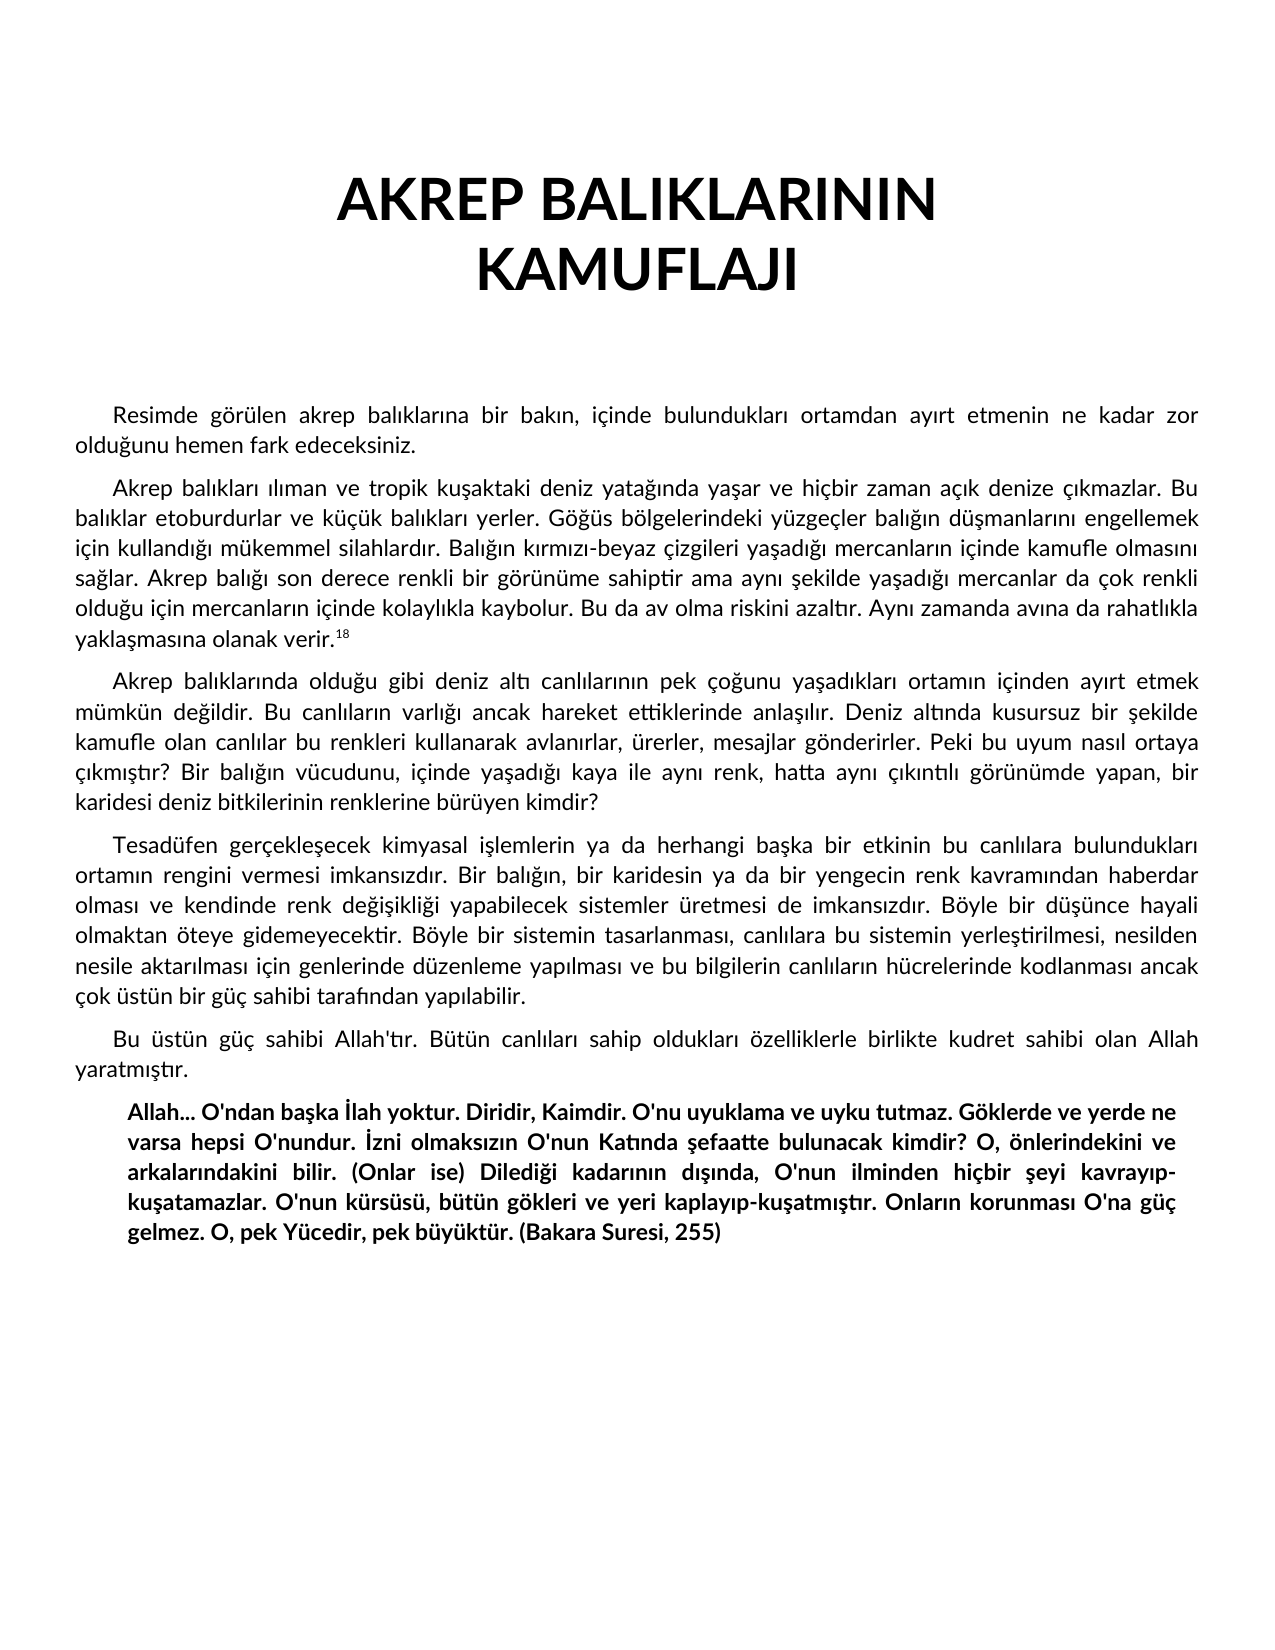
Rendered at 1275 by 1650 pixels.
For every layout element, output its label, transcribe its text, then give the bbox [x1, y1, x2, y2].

text Akrep balıkları ılıman ve tropik kuşaktaki deniz yatağında yaşar ve hiçbir zaman açık denize çıkmazlar. Bu balıklar etoburdurlar ve küçük balıkları yerler. Göğüs bölgelerindeki yüzgeçler balığın düşmanlarını engellemek için kullandığı mükemmel silahlardır. Balığın kırmızı-beyaz çizgileri yaşadığı mercanların içinde kamufle olmasını sağlar. Akrep balığı son derece renkli bir görünüme sahiptir ama aynı şekilde yaşadığı mercanlar da çok renkli olduğu için mercanların içinde kolaylıkla kaybolur. Bu da av olma riskini azaltır. Aynı zamanda avına da rahatlıkla yaklaşmasına olanak verir.18 [75, 473, 1200, 652]
subtitle AKREP BALIKLARININ KAMUFLAJI [75, 162, 1200, 302]
text Tesadüfen gerçekleşecek kimyasal işlemlerin ya da herhangi başka bir etkinin bu canlılara bulundukları ortamın rengini vermesi imkansızdır. Bir balığın, bir karidesin ya da bir yengecin renk kavramından haberdar olması ve kendinde renk değişikliği yapabilecek sistemler üretmesi de imkansızdır. Böyle bir düşünce hayali olmaktan öteye gidemeyecektir. Böyle bir sistemin tasarlanması, canlılara bu sistemin yerleştirilmesi, nesilden nesile aktarılması için genlerinde düzenleme yapılması ve bu bilgilerin canlıların hücrelerinde kodlanması ancak çok üstün bir güç sahibi tarafından yapılabilir. [75, 831, 1200, 1009]
text Bu üstün güç sahibi Allah'tır. Bütün canlıları sahip oldukları özelliklerle birlikte kudret sahibi olan Allah yaratmıştır. [75, 1024, 1200, 1082]
text Allah... O'ndan başka İlah yoktur. Diridir, Kaimdir. O'nu uyuklama ve uyku tutmaz. Göklerde ve yerde ne varsa hepsi O'nundur. İzni olmaksızın O'nun Katında şefaatte bulunacak kimdir? O, önlerindekini ve arkalarındakini bilir. (Onlar ise) Dilediği kadarının dışında, O'nun ilminden hiçbir şeyi kavrayıp-kuşatamazlar. O'nun kürsüsü, bütün gökleri ve yeri kaplayıp-kuşatmıştır. Onların korunması O'na güç gelmez. O, pek Yücedir, pek büyüktür. (Bakara Suresi, 255) [127, 1097, 1177, 1246]
text Resimde görülen akrep balıklarına bir bakın, içinde bulundukları ortamdan ayırt etmenin ne kadar zor olduğunu hemen fark edeceksiniz. [75, 400, 1200, 458]
text Akrep balıklarında olduğu gibi deniz altı canlılarının pek çoğunu yaşadıkları ortamın içinden ayırt etmek mümkün değildir. Bu canlıların varlığı ancak hareket ettiklerinde anlaşılır. Deniz altında kusursuz bir şekilde kamufle olan canlılar bu renkleri kullanarak avlanırlar, ürerler, mesajlar gönderirler. Peki bu uyum nasıl ortaya çıkmıştır? Bir balığın vücudunu, içinde yaşadığı kaya ile aynı renk, hatta aynı çıkıntılı görünümde yapan, bir karidesi deniz bitkilerinin renklerine bürüyen kimdir? [75, 667, 1200, 815]
